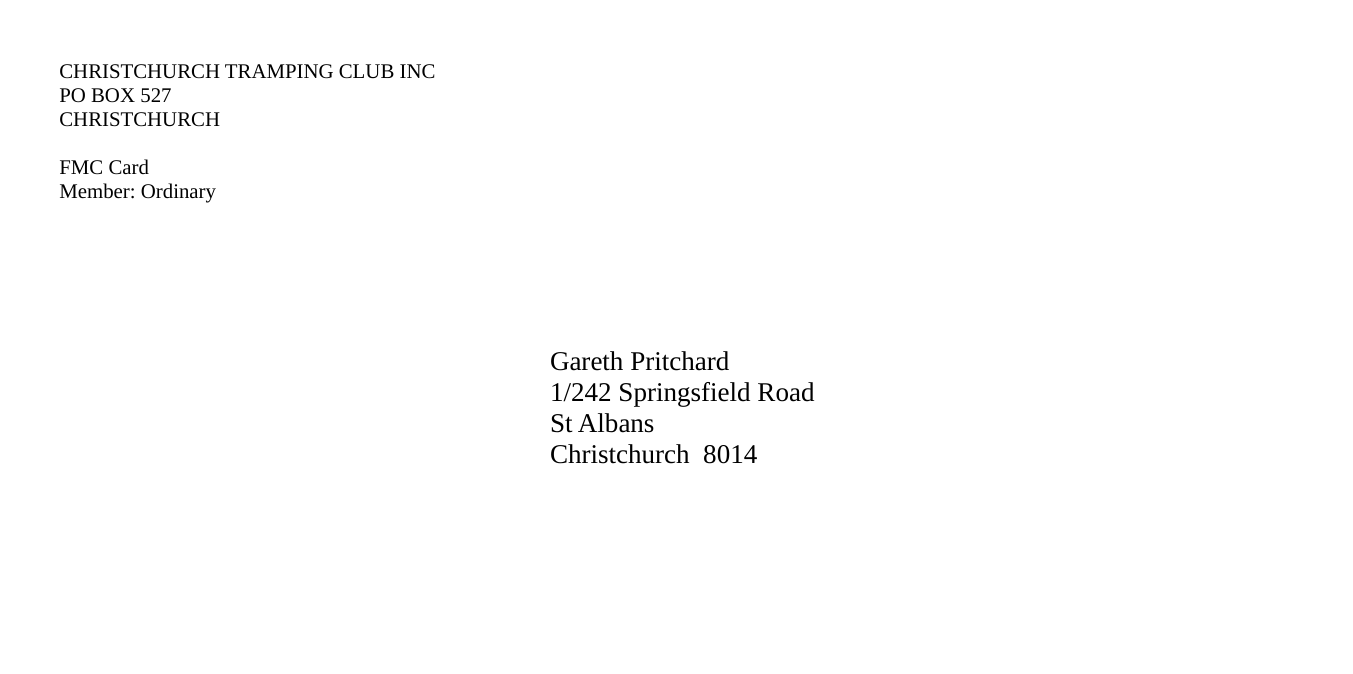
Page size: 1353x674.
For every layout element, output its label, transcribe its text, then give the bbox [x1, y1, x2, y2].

text Gareth Pritchard [550, 345, 1293, 376]
text Member: Ordinary [59, 179, 1293, 203]
text St Albans [550, 407, 1293, 438]
text 1/242 Springsfield Road [550, 376, 1293, 407]
text FMC Card [59, 155, 1293, 179]
text CHRISTCHURCH TRAMPING CLUB INC [59, 59, 1293, 83]
text CHRISTCHURCH [59, 107, 1293, 131]
text PO BOX 527 [59, 83, 1293, 107]
text Christchurch 8014 [550, 438, 1293, 469]
